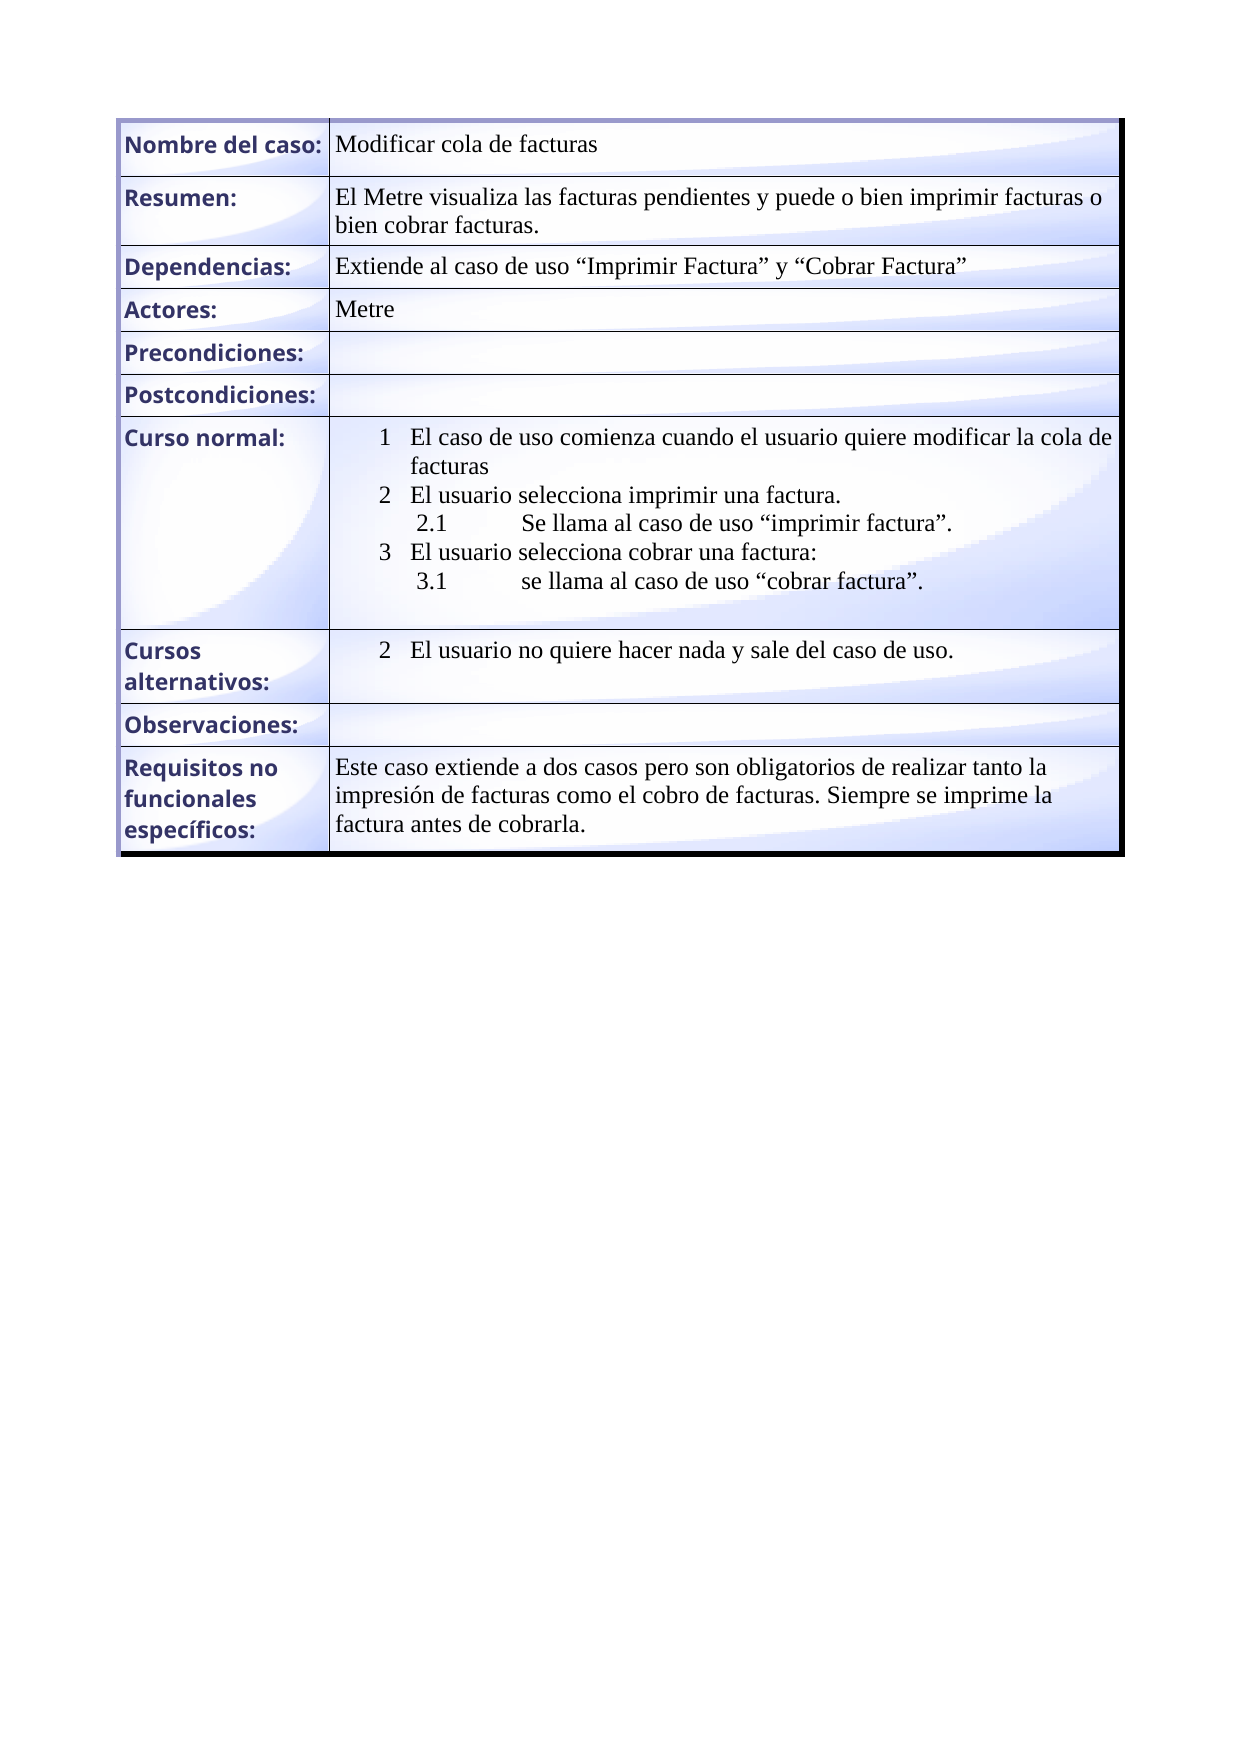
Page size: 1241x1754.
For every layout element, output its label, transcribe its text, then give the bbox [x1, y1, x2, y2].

table_cell 2 El usuario no quiere hacer nada y sale del caso de uso. [330, 630, 1119, 703]
table_cell Resumen: [121, 177, 329, 245]
table_cell [330, 332, 1119, 373]
table_cell Precondiciones: [121, 332, 329, 373]
table_cell Actores: [121, 289, 329, 331]
table_cell Observaciones: [121, 704, 329, 746]
table_cell Curso normal: [121, 417, 329, 629]
table_cell Metre [330, 289, 1119, 331]
table_cell [330, 375, 1119, 416]
table_cell El caso de uso comienza cuando el usuario quiere modificar la cola de facturas El usuario selecciona imprimir una factura. Se llama al caso de uso “imprimir factura”. El usuario selecciona cobrar una factura: se llama al caso de uso “cobrar factura”. [330, 417, 1119, 629]
table_header Modificar cola de facturas [330, 123, 1119, 176]
table_cell Postcondiciones: [121, 375, 329, 416]
table_cell Requisitos no funcionales específicos: [121, 747, 329, 851]
table_cell [330, 704, 1119, 746]
table_cell Extiende al caso de uso “Imprimir Factura” y “Cobrar Factura” [330, 246, 1119, 288]
table_header Nombre del caso: [121, 123, 329, 176]
table_cell Este caso extiende a dos casos pero son obligatorios de realizar tanto la impresión de facturas como el cobro de facturas. Siempre se imprime la factura antes de cobrarla. [330, 747, 1119, 851]
table_cell Cursos alternativos: [121, 630, 329, 703]
table_cell Dependencias: [121, 246, 329, 288]
table_cell El Metre visualiza las facturas pendientes y puede o bien imprimir facturas o bien cobrar facturas. [330, 177, 1119, 245]
